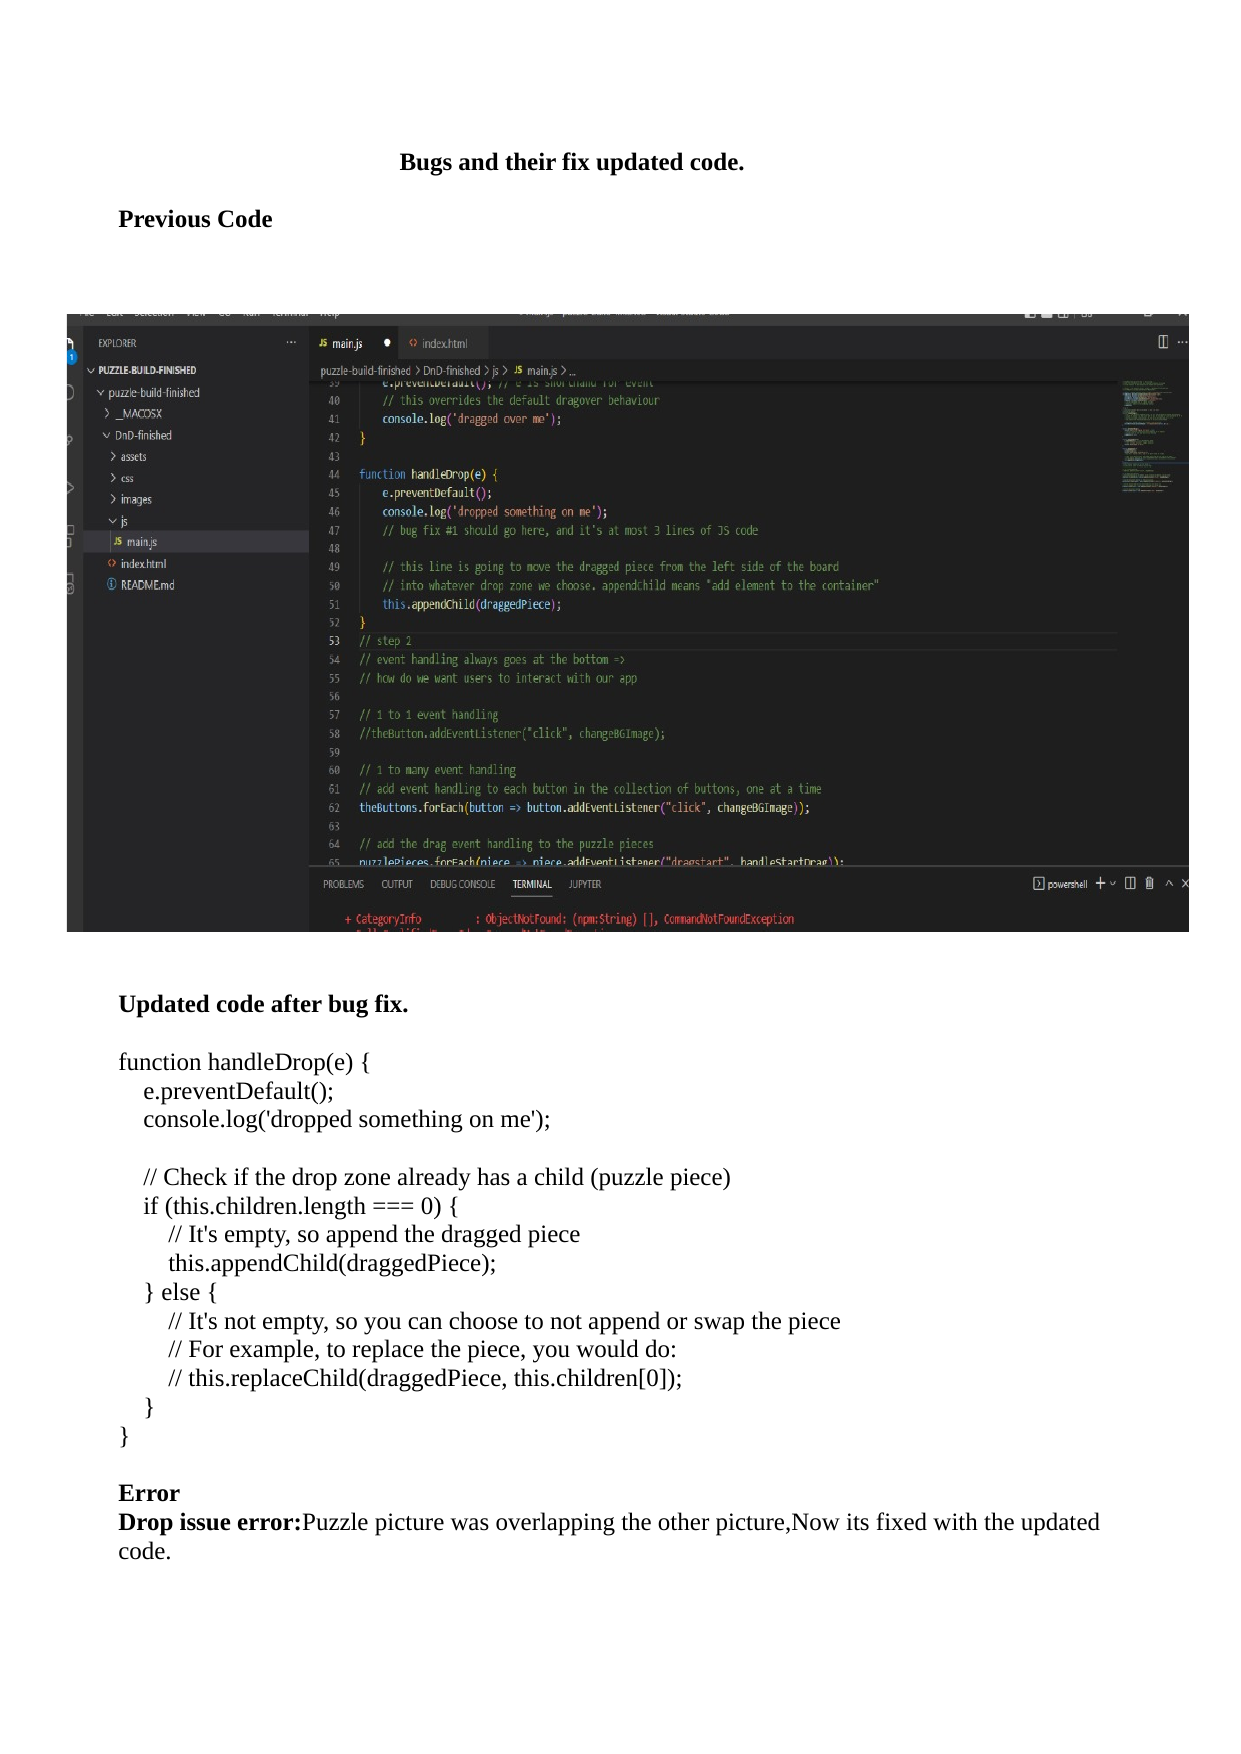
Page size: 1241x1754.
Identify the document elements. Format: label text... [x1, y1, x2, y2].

text function handleDrop(e) { [118, 1047, 1122, 1076]
text // this.replaceChild(draggedPiece, this.children[0]); [118, 1363, 1122, 1392]
text if (this.children.length === 0) { [118, 1191, 1122, 1219]
text // Check if the drop zone already has a child (puzzle piece) [118, 1162, 1122, 1191]
text } [118, 1421, 1122, 1449]
text Updated code after bug fix. [118, 989, 1122, 1018]
text } else { [118, 1277, 1122, 1306]
text Bugs and their fix updated code. [118, 147, 1122, 176]
text Drop issue error:Puzzle picture was overlapping the other picture,Now its fixed with the updated code. [118, 1507, 1122, 1564]
text // It's not empty, so you can choose to not append or swap the piece [118, 1306, 1122, 1334]
text Error [118, 1478, 1122, 1507]
text // It's empty, so append the dragged piece [118, 1219, 1122, 1248]
text Previous Code [118, 204, 1122, 233]
text e.preventDefault(); [118, 1076, 1122, 1104]
text console.log('dropped something on me'); [118, 1104, 1122, 1133]
text } [118, 1392, 1122, 1421]
text this.appendChild(draggedPiece); [118, 1248, 1122, 1277]
text // For example, to replace the piece, you would do: [118, 1334, 1122, 1363]
picture [66, 314, 1189, 932]
